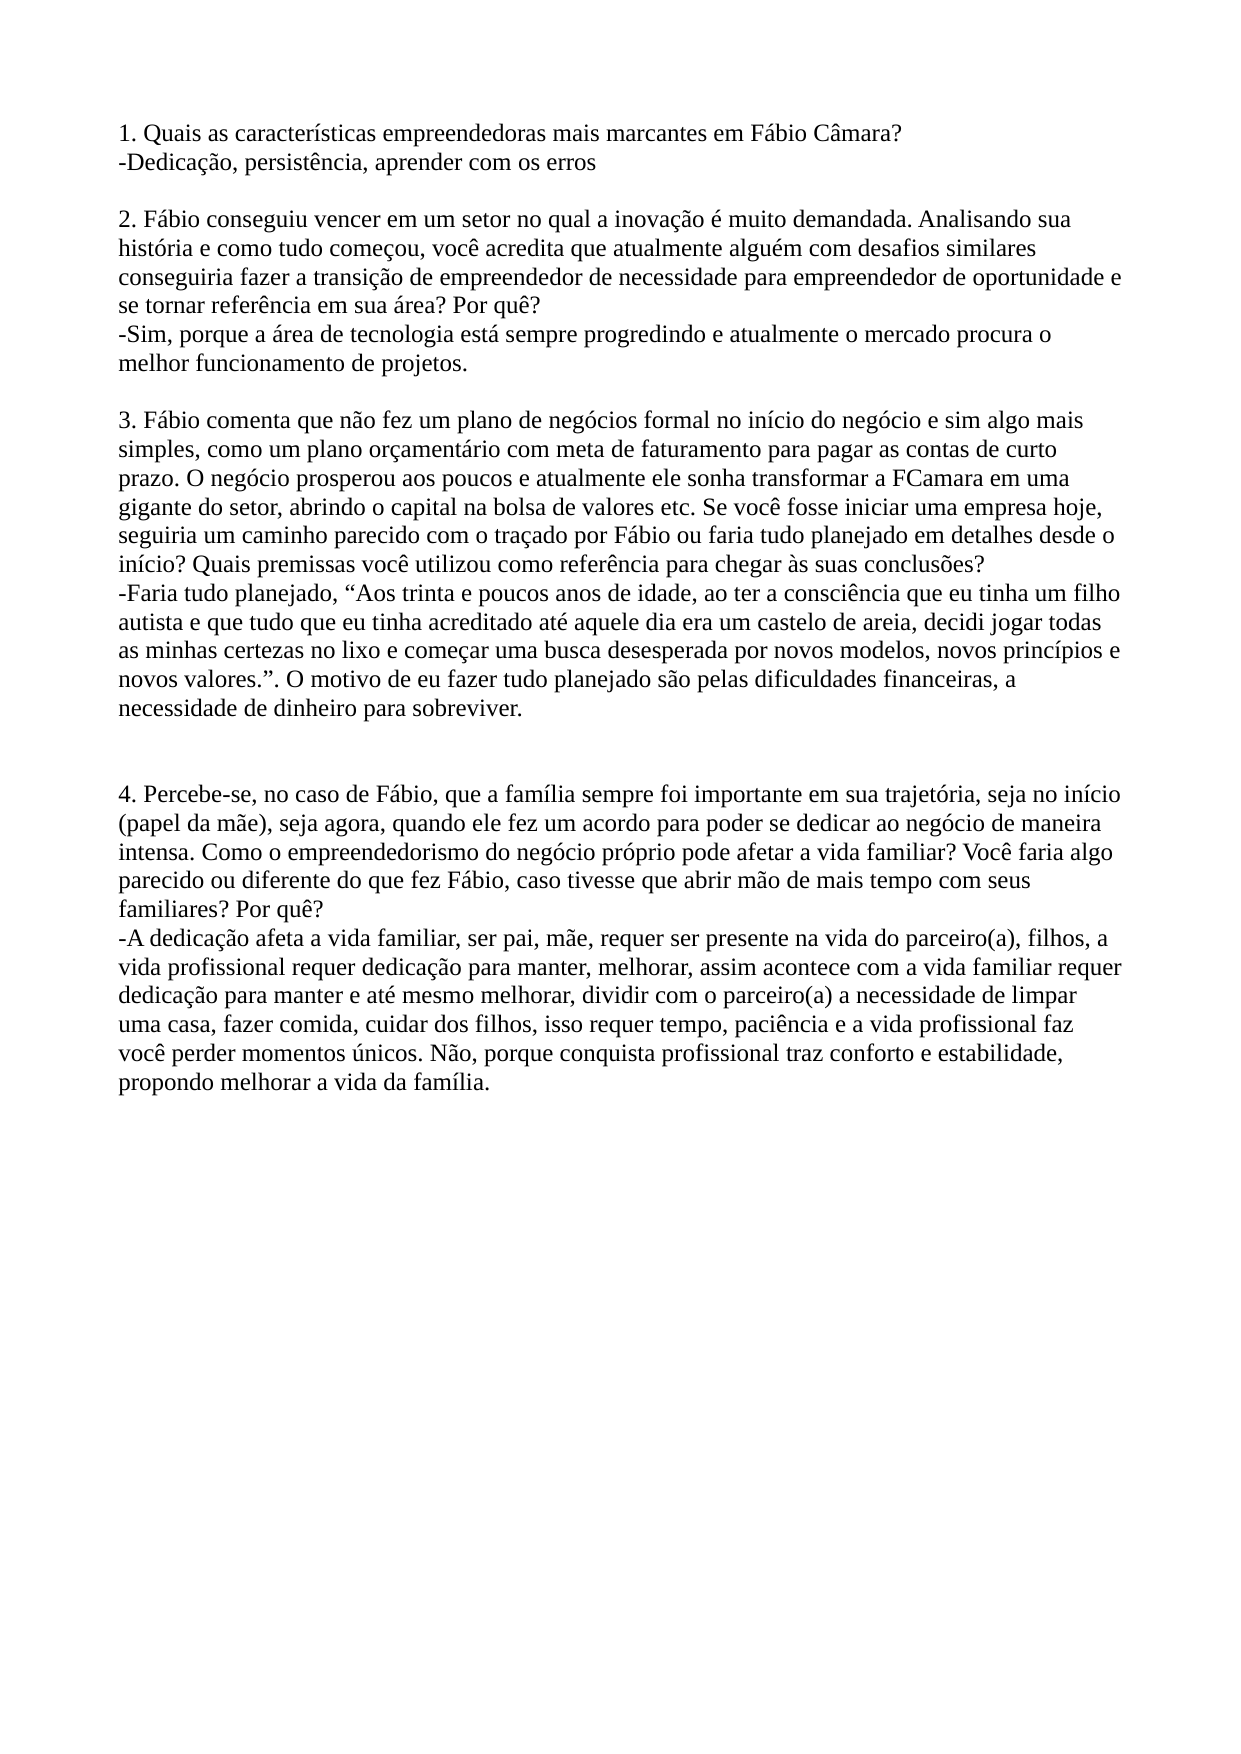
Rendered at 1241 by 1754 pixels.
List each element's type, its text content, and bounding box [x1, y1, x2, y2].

text 2. Fábio conseguiu vencer em um setor no qual a inovação é muito demandada. Analisando sua história e como tudo começou, você acredita que atualmente alguém com desafios similares conseguiria fazer a transição de empreendedor de necessidade para empreendedor de oportunidade e se tornar referência em sua área? Por quê? [118, 204, 1122, 319]
text 4. Percebe-se, no caso de Fábio, que a família sempre foi importante em sua trajetória, seja no início (papel da mãe), seja agora, quando ele fez um acordo para poder se dedicar ao negócio de maneira intensa. Como o empreendedorismo do negócio próprio pode afetar a vida familiar? Você faria algo parecido ou diferente do que fez Fábio, caso tivesse que abrir mão de mais tempo com seus familiares? Por quê? [118, 779, 1122, 923]
text -Faria tudo planejado, “Aos trinta e poucos anos de idade, ao ter a consciência que eu tinha um filho autista e que tudo que eu tinha acreditado até aquele dia era um castelo de areia, decidi jogar todas as minhas certezas no lixo e começar uma busca desesperada por novos modelos, novos princípios e novos valores.”. O motivo de eu fazer tudo planejado são pelas dificuldades financeiras, a necessidade de dinheiro para sobreviver. [118, 578, 1122, 722]
text -Dedicação, persistência, aprender com os erros [118, 147, 1122, 176]
text -A dedicação afeta a vida familiar, ser pai, mãe, requer ser presente na vida do parceiro(a), filhos, a vida profissional requer dedicação para manter, melhorar, assim acontece com a vida familiar requer dedicação para manter e até mesmo melhorar, dividir com o parceiro(a) a necessidade de limpar uma casa, fazer comida, cuidar dos filhos, isso requer tempo, paciência e a vida profissional faz você perder momentos únicos. Não, porque conquista profissional traz conforto e estabilidade, propondo melhorar a vida da família. [118, 923, 1122, 1096]
text -Sim, porque a área de tecnologia está sempre progredindo e atualmente o mercado procura o melhor funcionamento de projetos. [118, 319, 1122, 377]
text 3. Fábio comenta que não fez um plano de negócios formal no início do negócio e sim algo mais simples, como um plano orçamentário com meta de faturamento para pagar as contas de curto prazo. O negócio prosperou aos poucos e atualmente ele sonha transformar a FCamara em uma gigante do setor, abrindo o capital na bolsa de valores etc. Se você fosse iniciar uma empresa hoje, seguiria um caminho parecido com o traçado por Fábio ou faria tudo planejado em detalhes desde o início? Quais premissas você utilizou como referência para chegar às suas conclusões? [118, 406, 1122, 578]
text 1. Quais as características empreendedoras mais marcantes em Fábio Câmara? [118, 118, 1122, 147]
